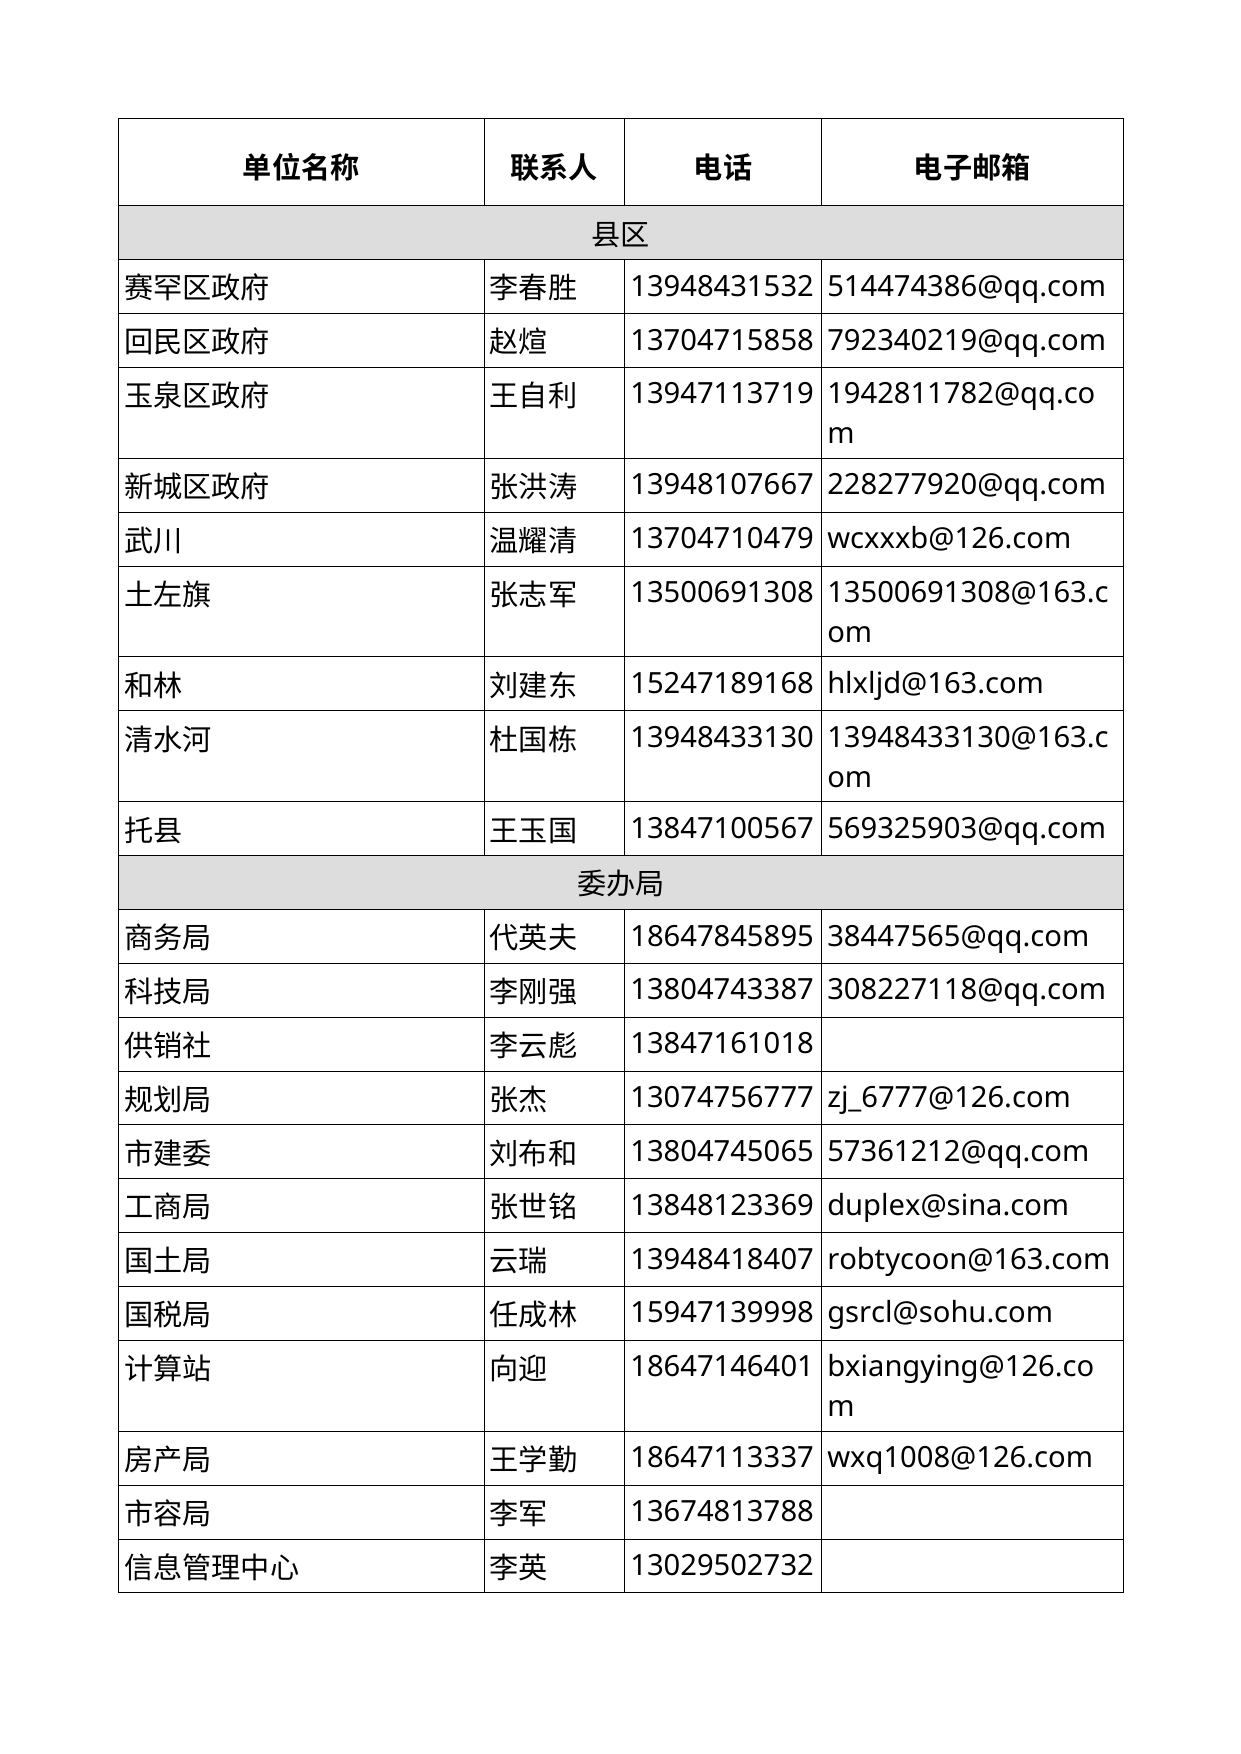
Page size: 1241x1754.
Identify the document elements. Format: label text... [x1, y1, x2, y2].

table_cell gsrcl@sohu.com [822, 1287, 1123, 1340]
table_cell 王玉国 [485, 802, 624, 855]
table_cell 商务局 [119, 910, 484, 963]
table_cell 王自利 [485, 368, 624, 458]
table_cell 1942811782@qq.com [822, 368, 1123, 458]
table_cell 13847100567 [625, 802, 821, 855]
table_cell 792340219@qq.com [822, 314, 1123, 367]
table_cell 温耀清 [485, 513, 624, 566]
table_cell 房产局 [119, 1432, 484, 1484]
table_cell 张洪涛 [485, 459, 624, 512]
table_cell 13948418407 [625, 1233, 821, 1286]
table_cell 土左旗 [119, 567, 484, 656]
table_cell 13029502732 [625, 1540, 821, 1592]
table_cell 18647113337 [625, 1432, 821, 1484]
table_cell 赵煊 [485, 314, 624, 367]
table_cell 13704710479 [625, 513, 821, 566]
table_cell 武川 [119, 513, 484, 566]
table_cell 13500691308@163.com [822, 567, 1123, 656]
table_cell [822, 1540, 1123, 1592]
table_cell 13074756777 [625, 1072, 821, 1124]
table_cell 王学勤 [485, 1432, 624, 1484]
table_cell 13948431532 [625, 260, 821, 313]
table_cell 刘建东 [485, 657, 624, 710]
table_cell 云瑞 [485, 1233, 624, 1286]
table_cell 向迎 [485, 1341, 624, 1431]
table_cell 国土局 [119, 1233, 484, 1286]
table_cell 李英 [485, 1540, 624, 1592]
table_cell hlxljd@163.com [822, 657, 1123, 710]
table_cell 13948107667 [625, 459, 821, 512]
table_cell 13804743387 [625, 964, 821, 1017]
table_cell 57361212@qq.com [822, 1125, 1123, 1178]
table_cell [822, 1486, 1123, 1538]
table_cell 13848123369 [625, 1179, 821, 1232]
table_cell 县区 [119, 206, 1123, 259]
table_cell [822, 1018, 1123, 1071]
table_cell 规划局 [119, 1072, 484, 1124]
table_cell 清水河 [119, 711, 484, 801]
table_cell 13674813788 [625, 1486, 821, 1538]
table_cell 市容局 [119, 1486, 484, 1538]
table_cell 新城区政府 [119, 459, 484, 512]
table_cell 569325903@qq.com [822, 802, 1123, 855]
table_cell 13948433130@163.com [822, 711, 1123, 801]
table_cell 308227118@qq.com [822, 964, 1123, 1017]
table_cell 赛罕区政府 [119, 260, 484, 313]
table_cell 供销社 [119, 1018, 484, 1071]
table_cell 托县 [119, 802, 484, 855]
table_cell 38447565@qq.com [822, 910, 1123, 963]
table_cell robtycoon@163.com [822, 1233, 1123, 1286]
table_cell 15947139998 [625, 1287, 821, 1340]
table_cell 张志军 [485, 567, 624, 656]
table_cell 市建委 [119, 1125, 484, 1178]
table_header 联系人 [485, 119, 624, 205]
table_cell duplex@sina.com [822, 1179, 1123, 1232]
table_cell 13500691308 [625, 567, 821, 656]
table_cell 13948433130 [625, 711, 821, 801]
table_cell 228277920@qq.com [822, 459, 1123, 512]
table_cell 514474386@qq.com [822, 260, 1123, 313]
table_cell 杜国栋 [485, 711, 624, 801]
table_cell 代英夫 [485, 910, 624, 963]
table_cell 李云彪 [485, 1018, 624, 1071]
table_header 单位名称 [119, 119, 484, 205]
table_cell 国税局 [119, 1287, 484, 1340]
table_cell 计算站 [119, 1341, 484, 1431]
table_cell 张杰 [485, 1072, 624, 1124]
table_cell bxiangying@126.com [822, 1341, 1123, 1431]
table_cell 刘布和 [485, 1125, 624, 1178]
table_cell 15247189168 [625, 657, 821, 710]
table_cell 13804745065 [625, 1125, 821, 1178]
table_cell 李军 [485, 1486, 624, 1538]
table_cell 张世铭 [485, 1179, 624, 1232]
table_cell 李春胜 [485, 260, 624, 313]
table_cell 和林 [119, 657, 484, 710]
table_cell 玉泉区政府 [119, 368, 484, 458]
table_cell 18647146401 [625, 1341, 821, 1431]
table_cell 工商局 [119, 1179, 484, 1232]
table_cell 委办局 [119, 856, 1123, 909]
table_cell 回民区政府 [119, 314, 484, 367]
table_cell 信息管理中心 [119, 1540, 484, 1592]
table_cell 18647845895 [625, 910, 821, 963]
table_cell 任成林 [485, 1287, 624, 1340]
table_cell wxq1008@126.com [822, 1432, 1123, 1484]
table_cell 13704715858 [625, 314, 821, 367]
table_cell 13847161018 [625, 1018, 821, 1071]
table_cell 科技局 [119, 964, 484, 1017]
table_cell wcxxxb@126.com [822, 513, 1123, 566]
table_header 电话 [625, 119, 821, 205]
table_cell 13947113719 [625, 368, 821, 458]
table_cell zj_6777@126.com [822, 1072, 1123, 1124]
table_header 电子邮箱 [822, 119, 1123, 205]
table_cell 李刚强 [485, 964, 624, 1017]
